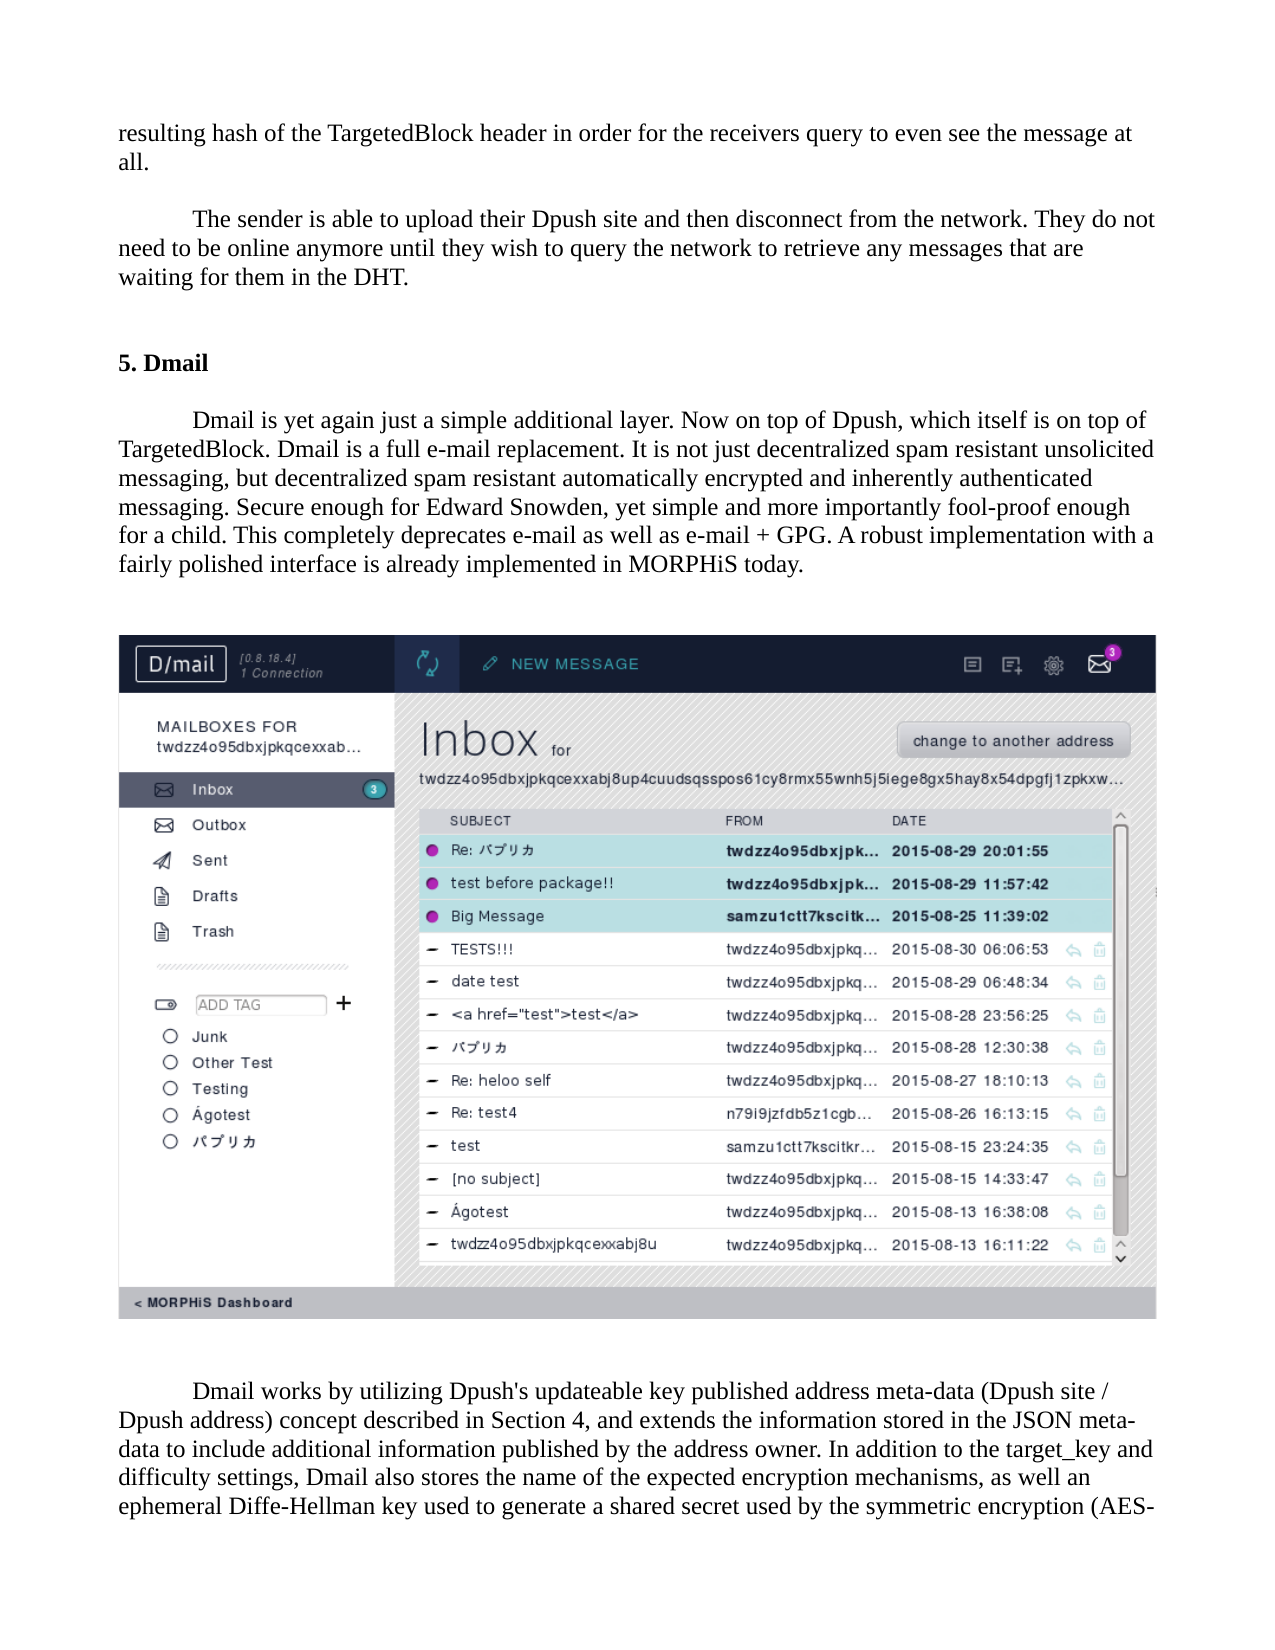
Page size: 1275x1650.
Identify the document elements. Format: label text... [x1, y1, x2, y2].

text The sender is able to upload their Dpush site and then disconnect from the network. They do not need to be online anymore until they wish to query the network to retrieve any messages that are waiting for them in the DHT. [118, 204, 1157, 291]
text resulting hash of the TargetedBlock header in order for the receivers query to even see the message at all. [118, 118, 1157, 176]
text Dmail is yet again just a simple additional layer. Now on top of Dpush, which itself is on top of TargetedBlock. Dmail is a full e-mail replacement. It is not just decentralized spam resistant unsolicited messaging, but decentralized spam resistant automatically encrypted and inherently authenticated messaging. Secure enough for Edward Snowden, yet simple and more importantly fool-proof enough for a child. This completely deprecates e-mail as well as e-mail + GPG. A robust implementation with a fairly polished interface is already implemented in MORPHiS today. [118, 406, 1157, 578]
text 5. Dmail [118, 348, 1157, 377]
text Dmail works by utilizing Dpush's updateable key published address meta-data (Dpush site / Dpush address) concept described in Section 4, and extends the information stored in the JSON meta-data to include additional information published by the address owner. In addition to the target_key and difficulty settings, Dmail also stores the name of the expected encryption mechanisms, as well an ephemeral Diffe-Hellman key used to generate a shared secret used by the symmetric encryption (AES- [118, 1376, 1157, 1520]
picture [118, 635, 1157, 1319]
